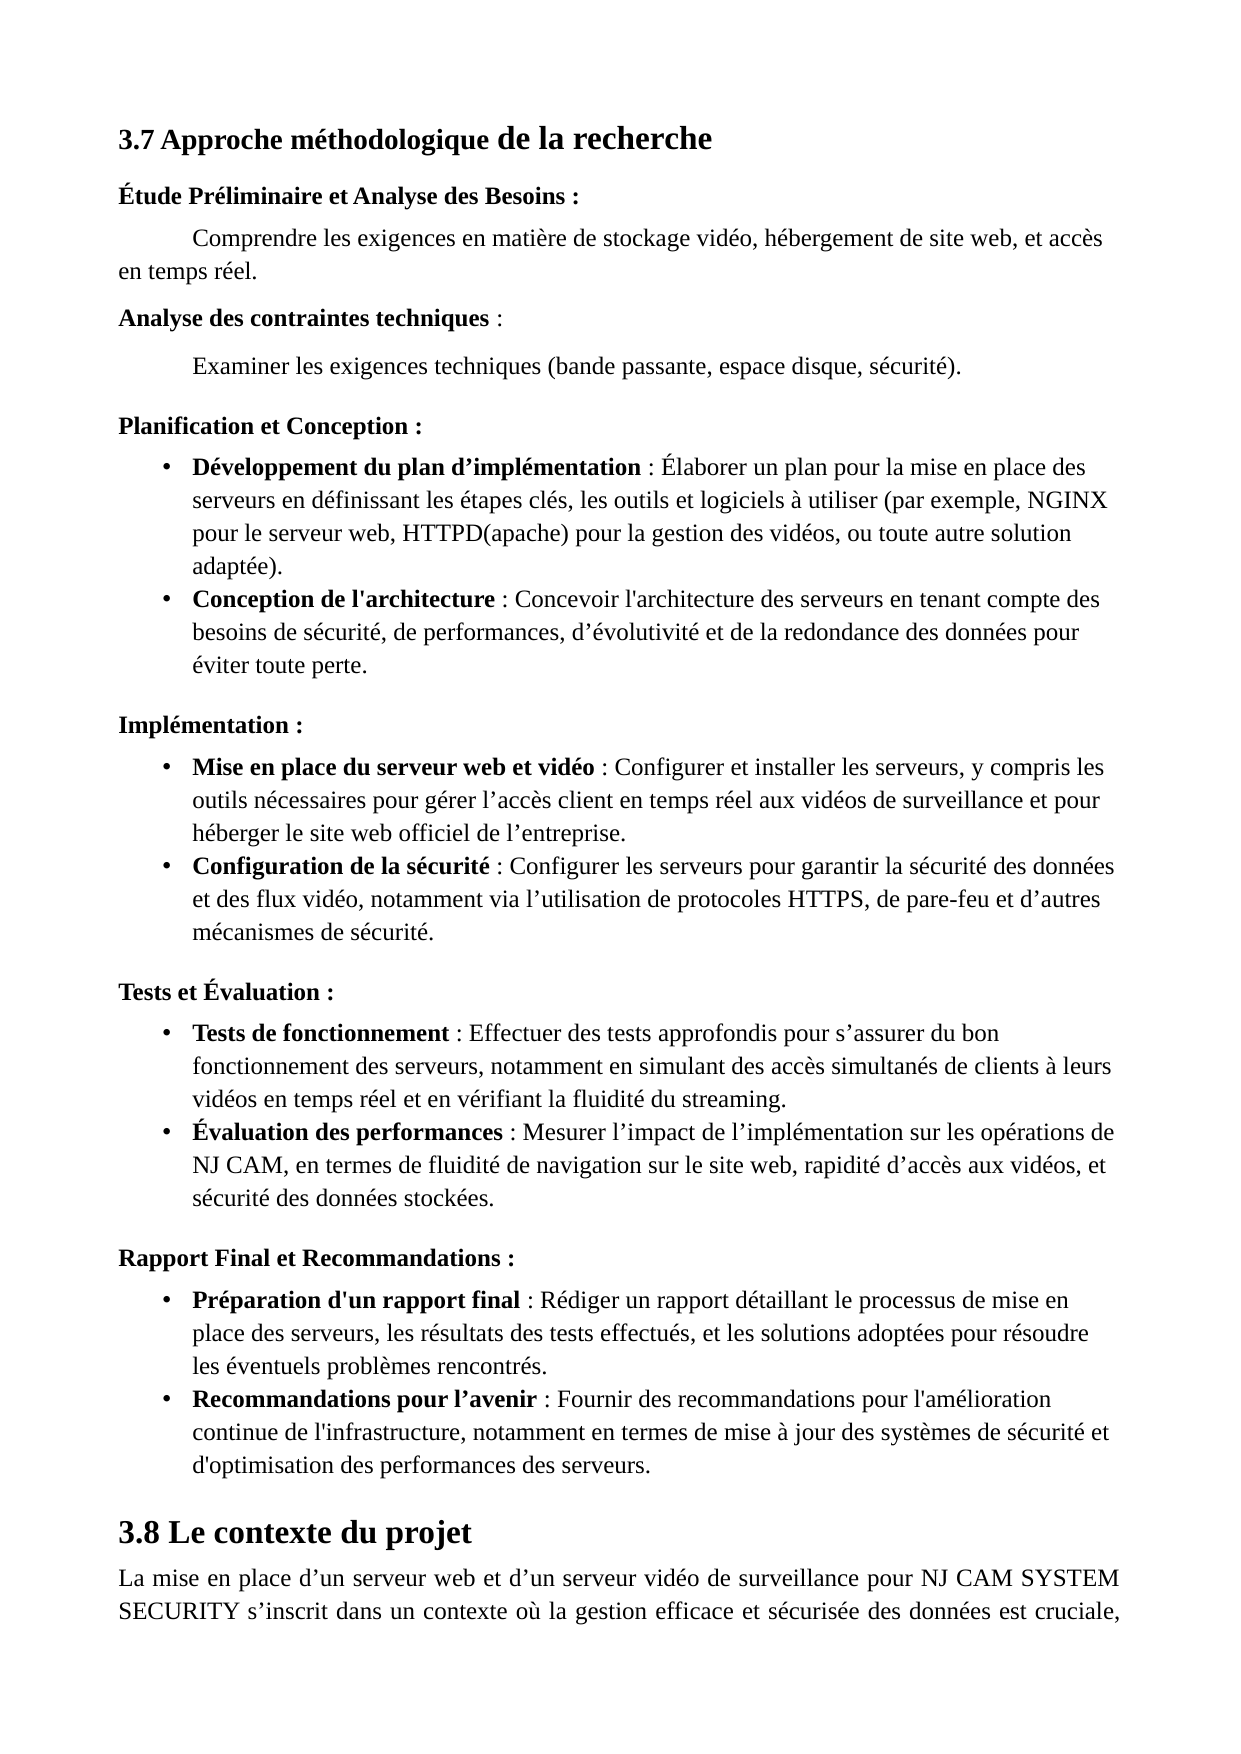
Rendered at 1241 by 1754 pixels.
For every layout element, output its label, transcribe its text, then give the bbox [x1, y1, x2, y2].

subtitle Rapport Final et Recommandations : [118, 1243, 1122, 1272]
list Préparation d'un rapport final : Rédiger un rapport détaillant le processus de mise en place des serveurs, les résultats des tests effectués, et les solutions adoptées pour résoudre les éventuels problèmes rencontrés. [162, 1285, 1122, 1379]
text Examiner les exigences techniques (bande passante, espace disque, sécurité). [118, 351, 1122, 380]
subtitle 3.8 Le contexte du projet [118, 1512, 1122, 1550]
list Configuration de la sécurité : Configurer les serveurs pour garantir la sécurité des données et des flux vidéo, notamment via l’utilisation de protocoles HTTPS, de pare-feu et d’autres mécanismes de sécurité. [162, 851, 1122, 946]
subtitle Implémentation : [118, 711, 1122, 739]
list Évaluation des performances : Mesurer l’impact de l’implémentation sur les opérations de NJ CAM, en termes de fluidité de navigation sur le site web, rapidité d’accès aux vidéos, et sécurité des données stockées. [162, 1117, 1122, 1212]
subtitle Planification et Conception : [118, 411, 1122, 440]
list Tests de fonctionnement : Effectuer des tests approfondis pour s’assurer du bon fonctionnement des serveurs, notamment en simulant des accès simultanés de clients à leurs vidéos en temps réel et en vérifiant la fluidité du streaming. [162, 1018, 1122, 1113]
list Développement du plan d’implémentation : Élaborer un plan pour la mise en place des serveurs en définissant les étapes clés, les outils et logiciels à utiliser (par exemple, NGINX pour le serveur web, HTTPD(apache) pour la gestion des vidéos, ou toute autre solution adaptée). [162, 452, 1122, 580]
text La mise en place d’un serveur web et d’un serveur vidéo de surveillance pour NJ CAM SYSTEM SECURITY s’inscrit dans un contexte où la gestion efficace et sécurisée des données est cruciale, [118, 1563, 1122, 1624]
list Conception de l'architecture : Concevoir l'architecture des serveurs en tenant compte des besoins de sécurité, de performances, d’évolutivité et de la redondance des données pour éviter toute perte. [162, 584, 1122, 679]
subtitle 3.7 Approche méthodologique de la recherche [118, 118, 1122, 156]
text Comprendre les exigences en matière de stockage vidéo, hébergement de site web, et accès en temps réel. [118, 223, 1122, 284]
list Recommandations pour l’avenir : Fournir des recommandations pour l'amélioration continue de l'infrastructure, notamment en termes de mise à jour des systèmes de sécurité et d'optimisation des performances des serveurs. [162, 1384, 1122, 1478]
text Analyse des contraintes techniques : [118, 303, 1122, 332]
list Mise en place du serveur web et vidéo : Configurer et installer les serveurs, y compris les outils nécessaires pour gérer l’accès client en temps réel aux vidéos de surveillance et pour héberger le site web officiel de l’entreprise. [162, 752, 1122, 847]
subtitle Tests et Évaluation : [118, 977, 1122, 1006]
subtitle Étude Préliminaire et Analyse des Besoins : [118, 181, 1122, 210]
